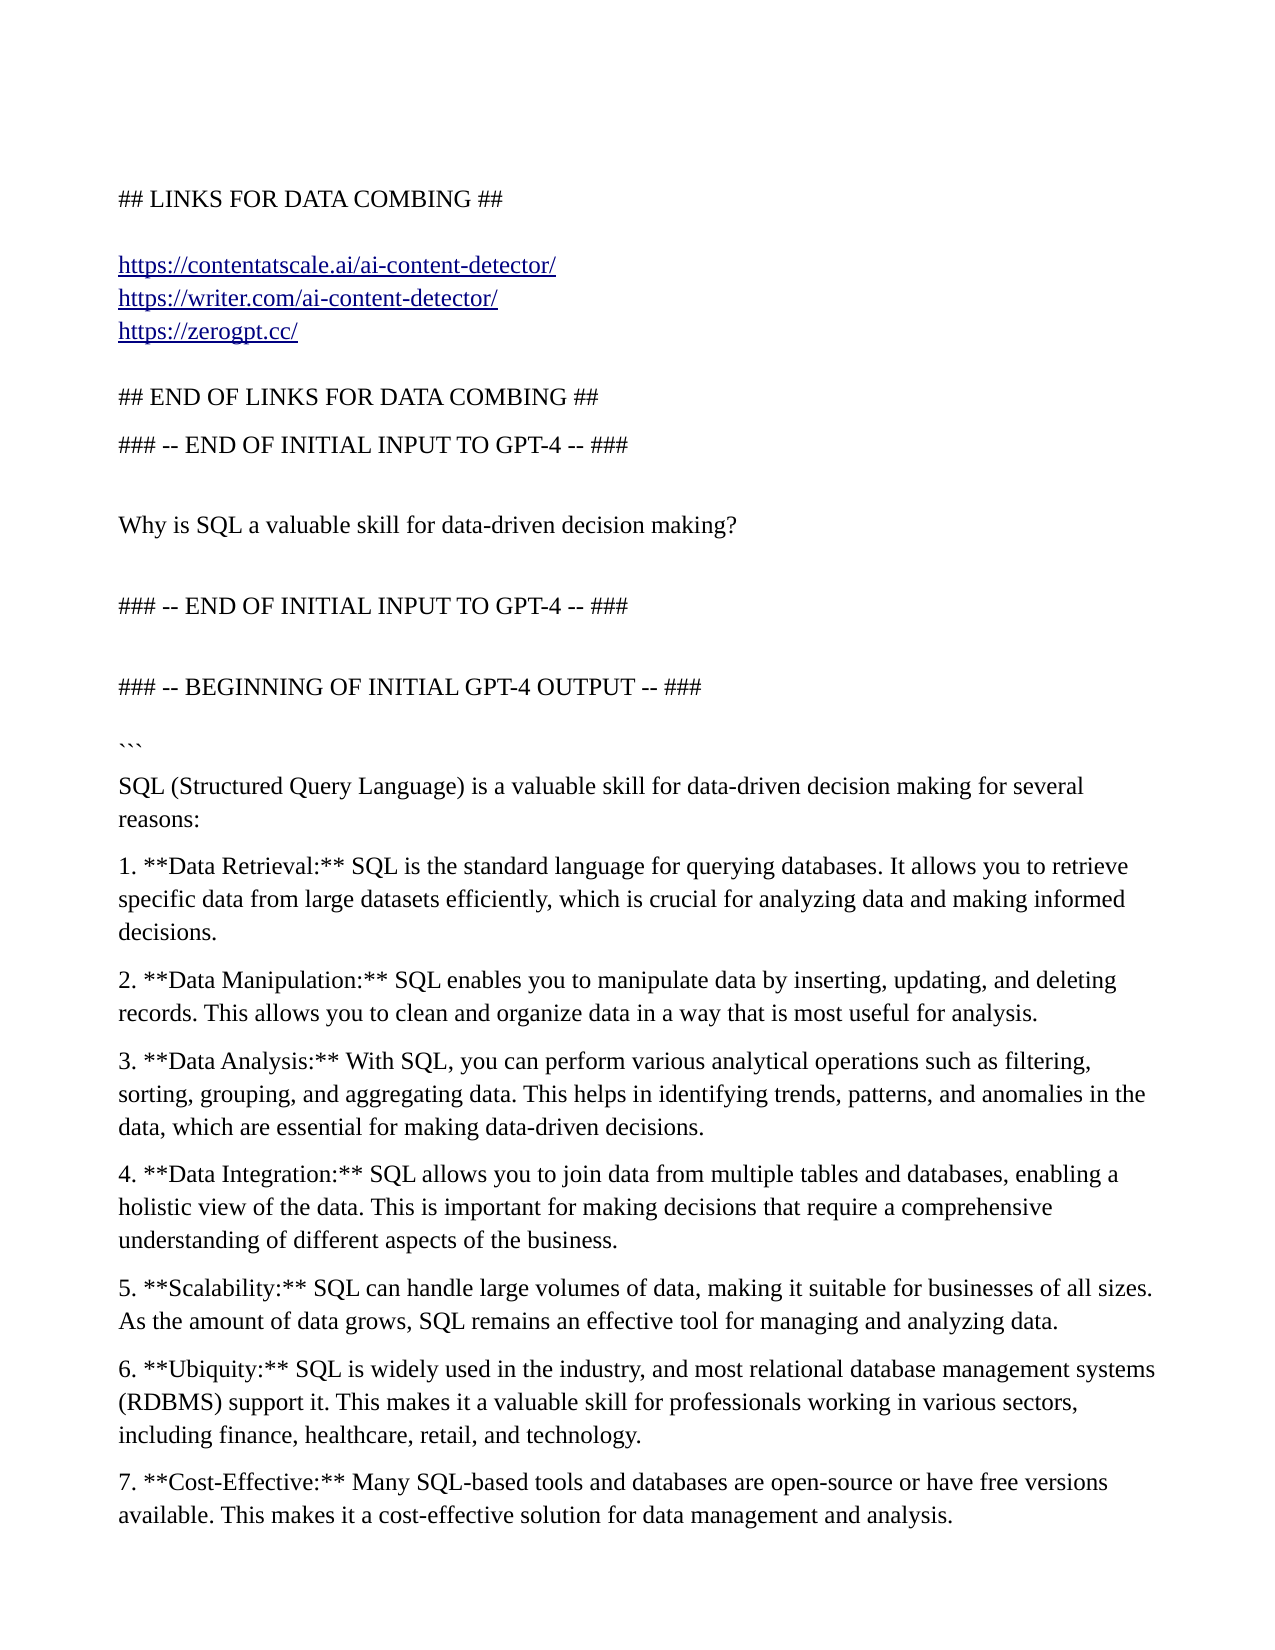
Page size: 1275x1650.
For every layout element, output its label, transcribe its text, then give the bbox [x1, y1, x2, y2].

text 7. **Cost-Effective:** Many SQL-based tools and databases are open-source or have free versions available. This makes it a cost-effective solution for data management and analysis. [118, 1467, 1157, 1529]
text 1. **Data Retrieval:** SQL is the standard language for querying databases. It allows you to retrieve specific data from large datasets efficiently, which is crucial for analyzing data and making informed decisions. [118, 851, 1157, 946]
text 2. **Data Manipulation:** SQL enables you to manipulate data by inserting, updating, and deleting records. This allows you to clean and organize data in a way that is most useful for analysis. [118, 965, 1157, 1027]
text 3. **Data Analysis:** With SQL, you can perform various analytical operations such as filtering, sorting, grouping, and aggregating data. This helps in identifying trends, patterns, and anomalies in the data, which are essential for making data-driven decisions. [118, 1046, 1157, 1141]
text ### -- END OF INITIAL INPUT TO GPT-4 -- ### [118, 430, 1157, 492]
text ## LINKS FOR DATA COMBING ## https://contentatscale.ai/ai-content-detector/ https://writer.com/ai-content-detector/ https://zerogpt.cc/ ## END OF LINKS FOR DATA COMBING ## [118, 118, 1157, 411]
text ### -- BEGINNING OF INITIAL GPT-4 OUTPUT -- ### ``` SQL (Structured Query Language) is a valuable skill for data-driven decision making for several reasons: [118, 639, 1157, 833]
text 6. **Ubiquity:** SQL is widely used in the industry, and most relational database management systems (RDBMS) support it. This makes it a valuable skill for professionals working in various sectors, including finance, healthcare, retail, and technology. [118, 1354, 1157, 1448]
text 4. **Data Integration:** SQL allows you to join data from multiple tables and databases, enabling a holistic view of the data. This is important for making decisions that require a comprehensive understanding of different aspects of the business. [118, 1159, 1157, 1254]
text ### -- END OF INITIAL INPUT TO GPT-4 -- ### [118, 558, 1157, 620]
text 5. **Scalability:** SQL can handle large volumes of data, making it suitable for businesses of all sizes. As the amount of data grows, SQL remains an effective tool for managing and analyzing data. [118, 1273, 1157, 1335]
text Why is SQL a valuable skill for data-driven decision making? [118, 511, 1157, 539]
